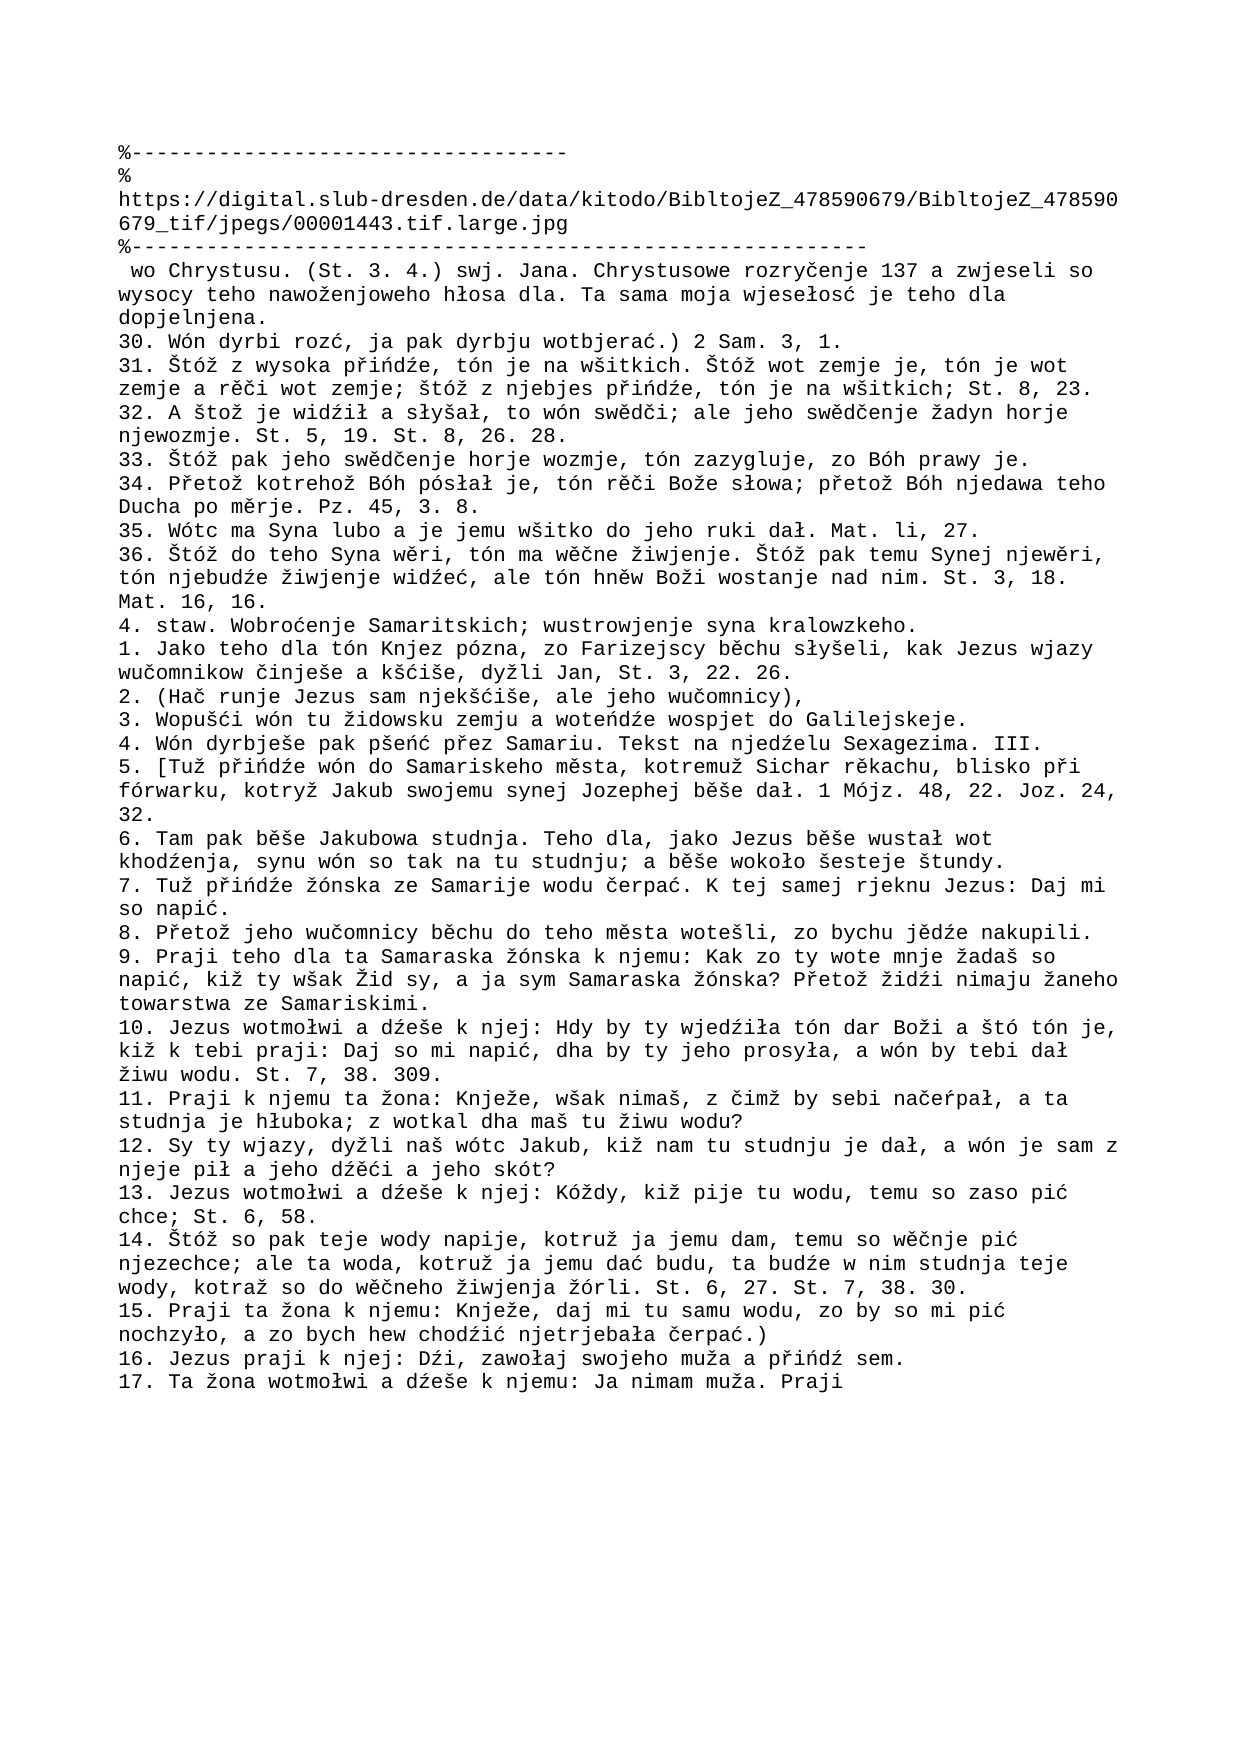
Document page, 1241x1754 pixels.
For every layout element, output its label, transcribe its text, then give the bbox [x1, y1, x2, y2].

text 34. Přetož kotrehož Bóh pósłał je, tón rěči Bože słowa; přetož Bóh njedawa teho Ducha po měrje. Pz. 45, 3. 8. [118, 473, 1122, 520]
text 4. staw. Wobroćenje Samaritskich; wustrowjenje syna kralowzkeho. [118, 615, 1122, 638]
text 35. Wótc ma Syna lubo a je jemu wšitko do jeho ruki dał. Mat. li, 27. [118, 520, 1122, 544]
text 15. Praji ta žona k njemu: Knježe, daj mi tu samu wodu, zo by so mi pić nochzyło, a zo bych hew chodźić njetrjebała čerpać.) [118, 1300, 1122, 1348]
text 9. Praji teho dla ta Samaraska žónska k njemu: Kak zo ty wote mnje žadaš so napić, kiž ty wšak Žid sy, a ja sym Samaraska žónska? Přetož židźi nimaju žaneho towarstwa ze Samariskimi. [118, 946, 1122, 1017]
text 3. Wopušći wón tu židowsku zemju a woteńdźe wospjet do Galilejskeje. [118, 709, 1122, 733]
text 11. Praji k njemu ta žona: Knježe, wšak nimaš, z čimž by sebi načeŕpał, a ta studnja je hłuboka; z wotkal dha maš tu žiwu wodu? [118, 1088, 1122, 1135]
text 16. Jezus praji k njej: Dźi, zawołaj swojeho muža a přińdź sem. [118, 1348, 1122, 1371]
text 7. Tuž přińdźe žónska ze Samarije wodu čerpać. K tej samej rjeknu Jezus: Daj mi so napić. [118, 875, 1122, 922]
text 8. Přetož jeho wučomnicy běchu do teho města wotešli, zo bychu jědźe nakupili. [118, 922, 1122, 946]
text 5. [Tuž přińdźe wón do Samariskeho města, kotremuž Sichar rěkachu, blisko při fórwarku, kotryž Jakub swojemu synej Jozephej běše dał. 1 Mójz. 48, 22. Joz. 24, 32. [118, 757, 1122, 827]
text 12. Sy ty wjazy, dyžli naš wótc Jakub, kiž nam tu studnju je dał, a wón je sam z njeje pił a jeho dźěći a jeho skót? [118, 1135, 1122, 1182]
text 30. Wón dyrbi rozć, ja pak dyrbju wotbjerać.) 2 Sam. 3, 1. [118, 331, 1122, 354]
text 32. A štož je widźił a słyšał, to wón swědči; ale jeho swědčenje žadyn horje njewozmje. St. 5, 19. St. 8, 26. 28. [118, 402, 1122, 449]
text %----------------------------------- [118, 142, 1122, 165]
text 14. Štóž so pak teje wody napije, kotruž ja jemu dam, temu so wěčnje pić njezechce; ale ta woda, kotruž ja jemu dać budu, ta budźe w nim studnja teje wody, kotraž so do wěčneho žiwjenja žórli. St. 6, 27. St. 7, 38. 30. [118, 1229, 1122, 1300]
text 1. Jako teho dla tón Knjez pózna, zo Farizejscy běchu słyšeli, kak Jezus wjazy wučomnikow činješe a kšćiše, dyžli Jan, St. 3, 22. 26. [118, 638, 1122, 686]
text 2. (Hač runje Jezus sam njekšćiše, ale jeho wučomnicy), [118, 686, 1122, 709]
text 33. Štóž pak jeho swědčenje horje wozmje, tón zazygluje, zo Bóh prawy je. [118, 449, 1122, 473]
text 36. Štóž do teho Syna wěri, tón ma wěčne žiwjenje. Štóž pak temu Synej njewěri, tón njebudźe žiwjenje widźeć, ale tón hněw Boži wostanje nad nim. St. 3, 18. Mat. 16, 16. [118, 544, 1122, 615]
text 6. Tam pak běše Jakubowa studnja. Teho dla, jako Jezus běše wustał wot khodźenja, synu wón so tak na tu studnju; a běše wokoło šesteje štundy. [118, 827, 1122, 875]
text %----------------------------------------------------------- [118, 236, 1122, 260]
text 13. Jezus wotmołwi a dźeše k njej: Kóždy, kiž pije tu wodu, temu so zaso pić chce; St. 6, 58. [118, 1182, 1122, 1229]
text % https://digital.slub-dresden.de/data/kitodo/BibltojeZ_478590679/BibltojeZ_478590679_tif/jpegs/00001443.tif.large.jpg [118, 165, 1122, 236]
text 17. Ta žona wotmołwi a dźeše k njemu: Ja nimam muža. Praji [118, 1371, 1122, 1395]
text wo Chrystusu. (St. 3. 4.) swj. Jana. Chrystusowe rozryčenje 137 a zwjeseli so wysocy teho nawoženjoweho hłosa dla. Ta sama moja wjesełosć je teho dla dopjelnjena. [118, 260, 1122, 331]
text 31. Štóž z wysoka přińdźe, tón je na wšitkich. Štóž wot zemje je, tón je wot zemje a rěči wot zemje; štóž z njebjes přińdźe, tón je na wšitkich; St. 8, 23. [118, 354, 1122, 402]
text 10. Jezus wotmołwi a dźeše k njej: Hdy by ty wjedźiła tón dar Boži a štó tón je, kiž k tebi praji: Daj so mi napić, dha by ty jeho prosyła, a wón by tebi dał žiwu wodu. St. 7, 38. 309. [118, 1017, 1122, 1088]
text 4. Wón dyrbješe pak pšeńć přez Samariu. Tekst na njedźelu Sexagezima. III. [118, 733, 1122, 757]
